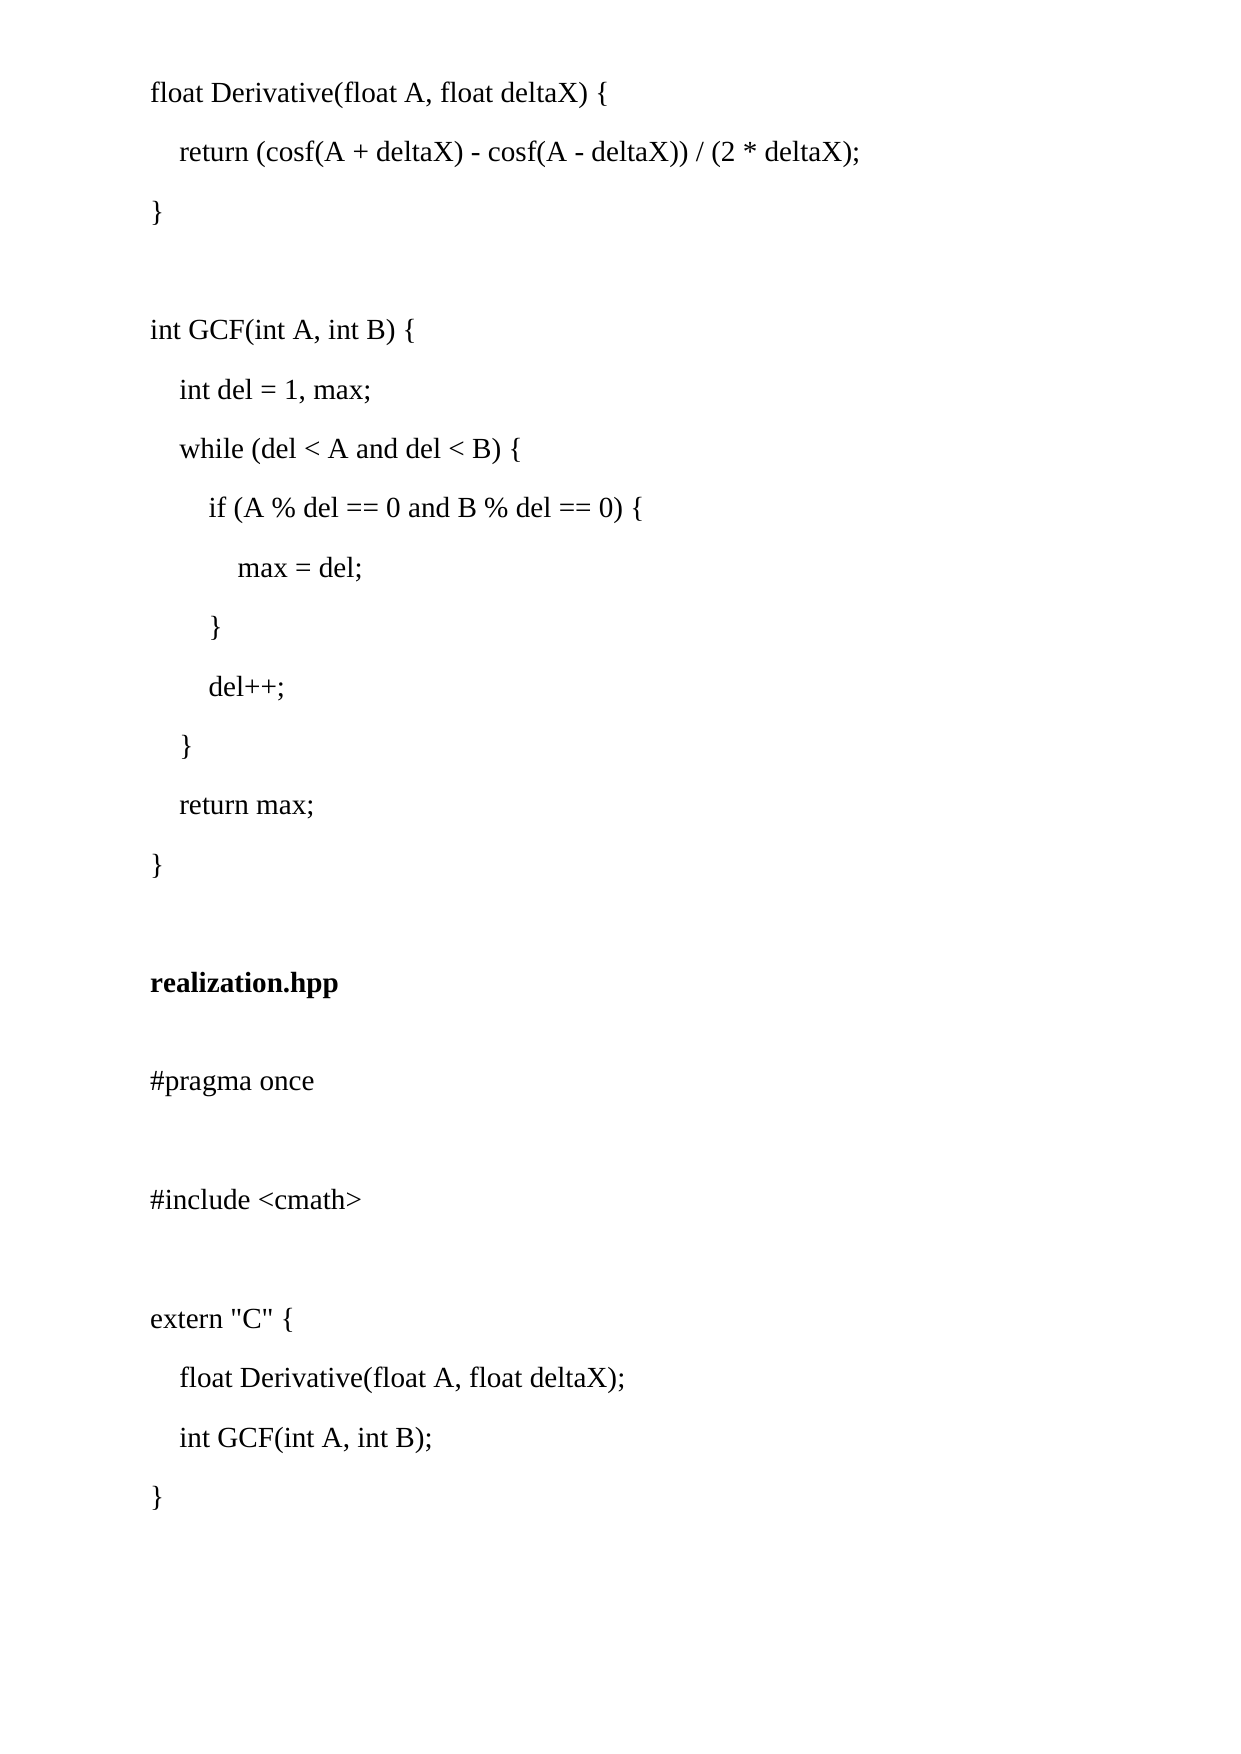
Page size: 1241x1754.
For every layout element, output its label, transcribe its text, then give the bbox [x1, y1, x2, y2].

text } [150, 1479, 1147, 1513]
text int del = 1, max; [150, 372, 1147, 405]
text } [150, 194, 1147, 227]
text extern "C" { [150, 1301, 1147, 1334]
text while (del < A and del < B) { [150, 431, 1147, 465]
text #include <cmath> [150, 1182, 1147, 1216]
text realization.hpp [150, 966, 1147, 1038]
text int GCF(int A, int B); [150, 1420, 1147, 1453]
text int GCF(int A, int B) { [150, 312, 1147, 346]
text float Derivative(float A, float deltaX) { [150, 75, 1147, 108]
text } [150, 609, 1147, 643]
text } [150, 847, 1147, 880]
text float Derivative(float A, float deltaX); [150, 1360, 1147, 1394]
text return (cosf(A + deltaX) - cosf(A - deltaX)) / (2 * deltaX); [150, 134, 1147, 168]
text if (A % del == 0 and B % del == 0) { [150, 491, 1147, 524]
text } [150, 728, 1147, 762]
text max = del; [150, 550, 1147, 583]
text return max; [150, 787, 1147, 821]
text del++; [150, 669, 1147, 702]
text #pragma once [150, 1063, 1147, 1097]
